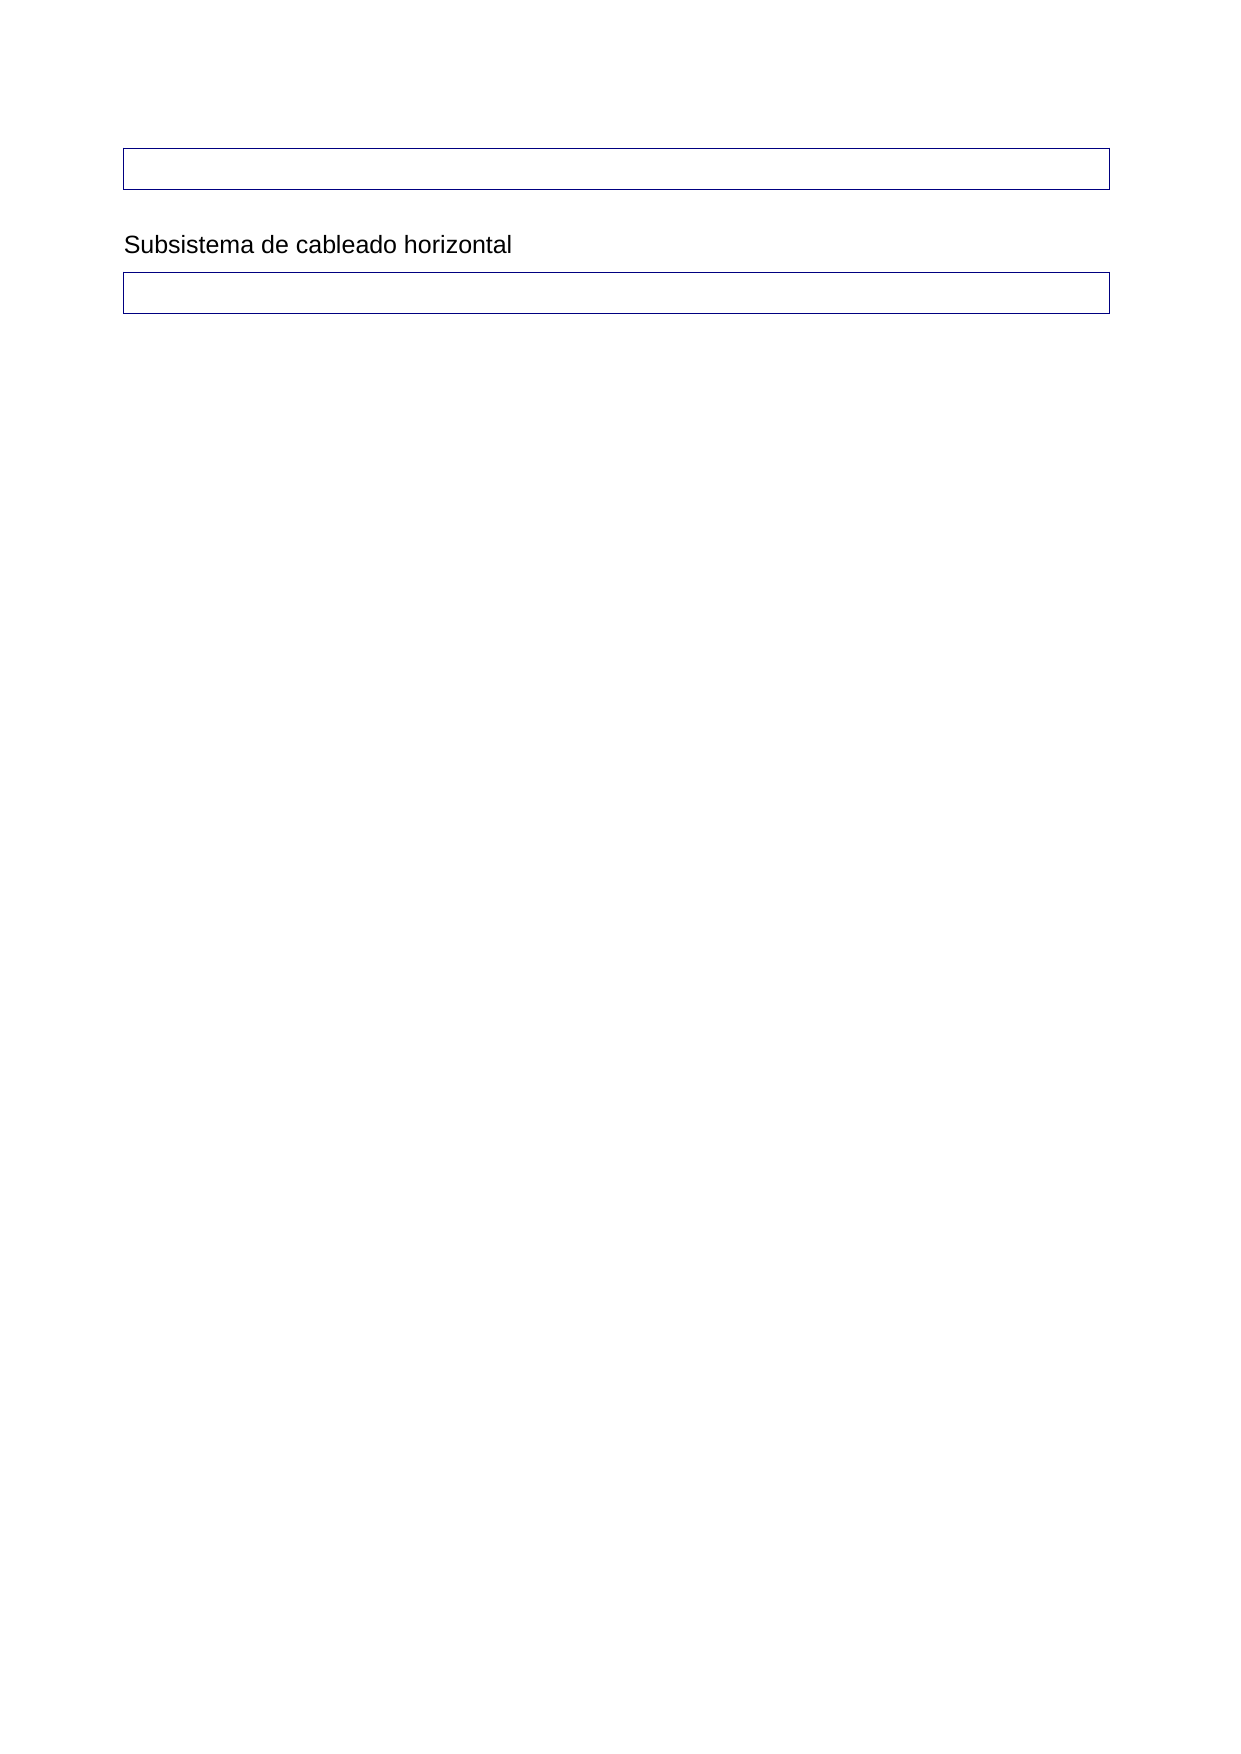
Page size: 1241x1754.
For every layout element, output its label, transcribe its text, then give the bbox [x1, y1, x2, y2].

table_header [124, 273, 1109, 312]
text Subsistema de cableado horizontal [123, 230, 1109, 259]
table_header [124, 149, 1109, 188]
